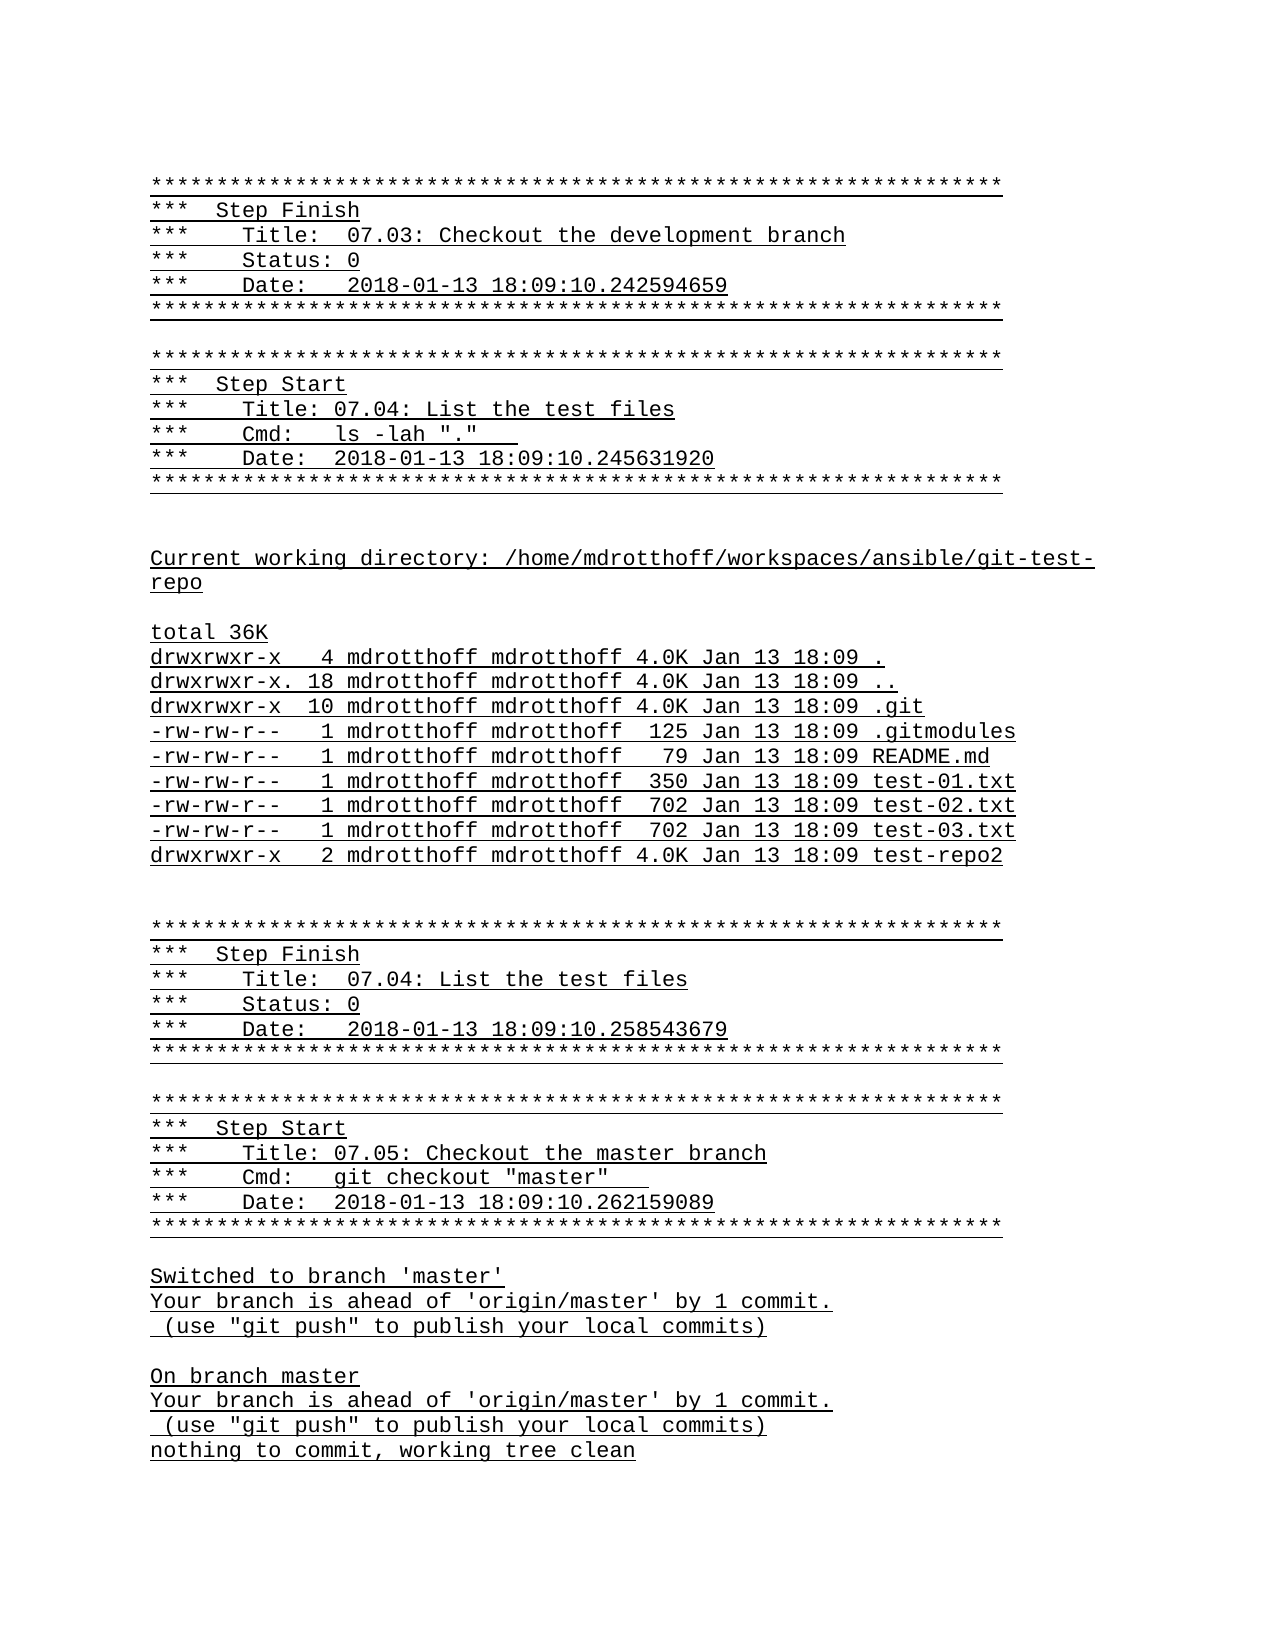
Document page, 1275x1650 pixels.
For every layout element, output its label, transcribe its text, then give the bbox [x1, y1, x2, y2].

text ***************************************************************** [150, 472, 1125, 497]
text -rw-rw-r-- 1 mdrotthoff mdrotthoff 702 Jan 13 18:09 test-03.txt [150, 819, 1125, 844]
text *** Step Start [150, 1117, 1125, 1142]
text drwxrwxr-x 10 mdrotthoff mdrotthoff 4.0K Jan 13 18:09 .git [150, 695, 1125, 720]
text *** Cmd: ls -lah "." [150, 423, 1125, 447]
text total 36K [150, 621, 1125, 646]
text ***************************************************************** [150, 918, 1125, 943]
text *** Cmd: git checkout "master" [150, 1166, 1125, 1191]
text ***************************************************************** [150, 299, 1125, 323]
text *** Date: 2018-01-13 18:09:10.262159089 [150, 1191, 1125, 1216]
text Switched to branch 'master' [150, 1266, 1125, 1290]
text ***************************************************************** [150, 1042, 1125, 1067]
text (use "git push" to publish your local commits) [150, 1315, 1125, 1340]
text -rw-rw-r-- 1 mdrotthoff mdrotthoff 702 Jan 13 18:09 test-02.txt [150, 794, 1125, 819]
text *** Title: 07.05: Checkout the master branch [150, 1142, 1125, 1166]
text *** Step Start [150, 373, 1125, 398]
text -rw-rw-r-- 1 mdrotthoff mdrotthoff 350 Jan 13 18:09 test-01.txt [150, 770, 1125, 794]
text ***************************************************************** [150, 348, 1125, 373]
text *** Status: 0 [150, 249, 1125, 274]
text *** Step Finish [150, 199, 1125, 224]
text *** Title: 07.04: List the test files [150, 398, 1125, 423]
text Your branch is ahead of 'origin/master' by 1 commit. [150, 1290, 1125, 1315]
text *** Date: 2018-01-13 18:09:10.245631920 [150, 447, 1125, 472]
text nothing to commit, working tree clean [150, 1439, 1125, 1464]
text *** Step Finish [150, 943, 1125, 968]
text -rw-rw-r-- 1 mdrotthoff mdrotthoff 79 Jan 13 18:09 README.md [150, 745, 1125, 770]
text ***************************************************************** [150, 1092, 1125, 1117]
text *** Status: 0 [150, 993, 1125, 1018]
text *** Title: 07.04: List the test files [150, 968, 1125, 993]
text Current working directory: /home/mdrotthoff/workspaces/ansible/git-test-repo [150, 547, 1125, 596]
text *** Title: 07.03: Checkout the development branch [150, 224, 1125, 249]
text (use "git push" to publish your local commits) [150, 1414, 1125, 1439]
text ***************************************************************** [150, 1216, 1125, 1241]
text drwxrwxr-x 2 mdrotthoff mdrotthoff 4.0K Jan 13 18:09 test-repo2 [150, 844, 1125, 869]
text Your branch is ahead of 'origin/master' by 1 commit. [150, 1389, 1125, 1414]
text *** Date: 2018-01-13 18:09:10.242594659 [150, 274, 1125, 299]
text *** Date: 2018-01-13 18:09:10.258543679 [150, 1018, 1125, 1042]
text drwxrwxr-x 4 mdrotthoff mdrotthoff 4.0K Jan 13 18:09 . [150, 646, 1125, 671]
text drwxrwxr-x. 18 mdrotthoff mdrotthoff 4.0K Jan 13 18:09 .. [150, 671, 1125, 695]
text ***************************************************************** [150, 175, 1125, 199]
text -rw-rw-r-- 1 mdrotthoff mdrotthoff 125 Jan 13 18:09 .gitmodules [150, 720, 1125, 745]
text On branch master [150, 1365, 1125, 1389]
